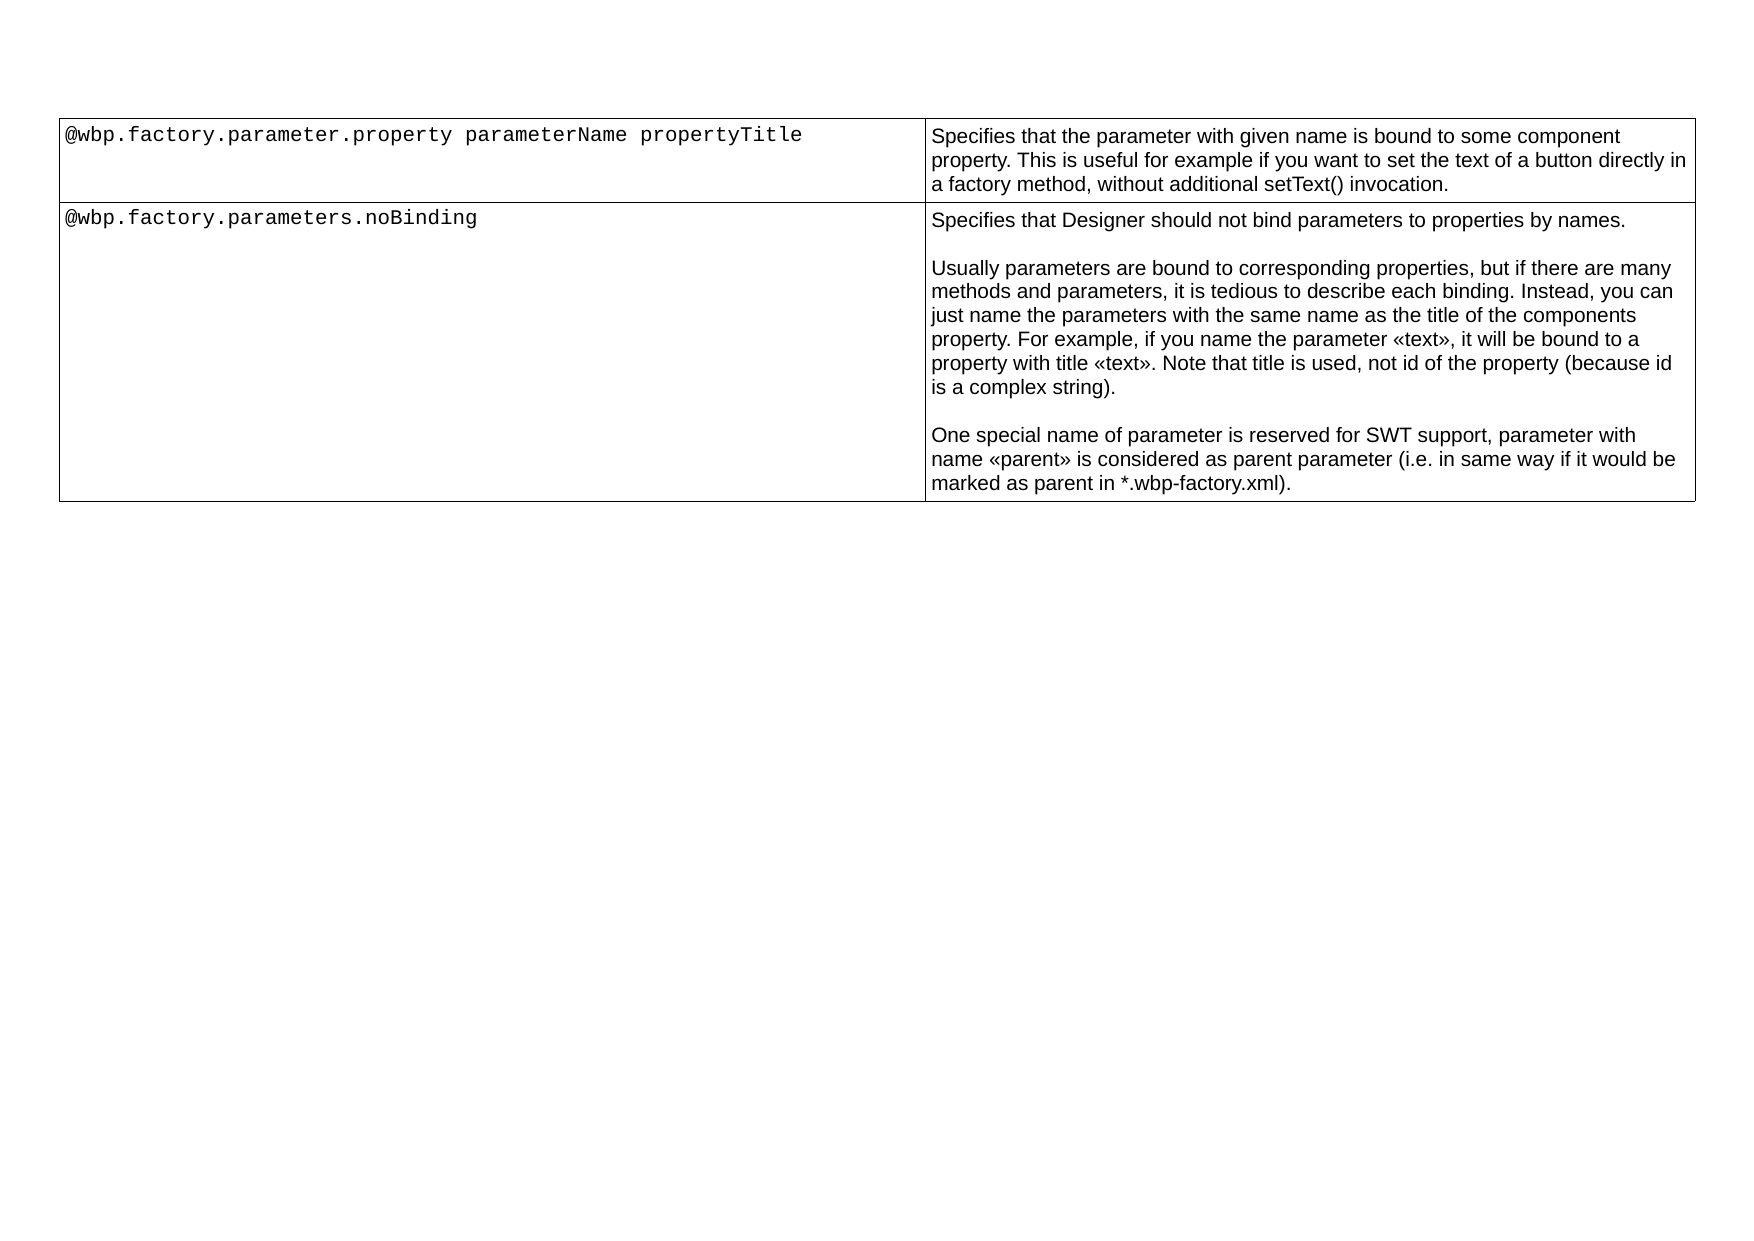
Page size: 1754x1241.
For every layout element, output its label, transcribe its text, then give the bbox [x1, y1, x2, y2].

table_cell @wbp.factory.parameter.property parameterName propertyTitle [60, 119, 925, 202]
table_cell @wbp.factory.parameters.noBinding [60, 203, 925, 501]
table_cell Specifies that the parameter with given name is bound to some component property. This is useful for example if you want to set the text of a button directly in a factory method, without additional setText() invocation. [926, 119, 1695, 202]
table_cell Specifies that Designer should not bind parameters to properties by names. Usually parameters are bound to corresponding properties, but if there are many methods and parameters, it is tedious to describe each binding. Instead, you can just name the parameters with the same name as the title of the components property. For example, if you name the parameter «text», it will be bound to a property with title «text». Note that title is used, not id of the property (because id is a complex string). One special name of parameter is reserved for SWT support, parameter with name «parent» is considered as parent parameter (i.e. in same way if it would be marked as parent in *.wbp-factory.xml). [926, 203, 1695, 501]
